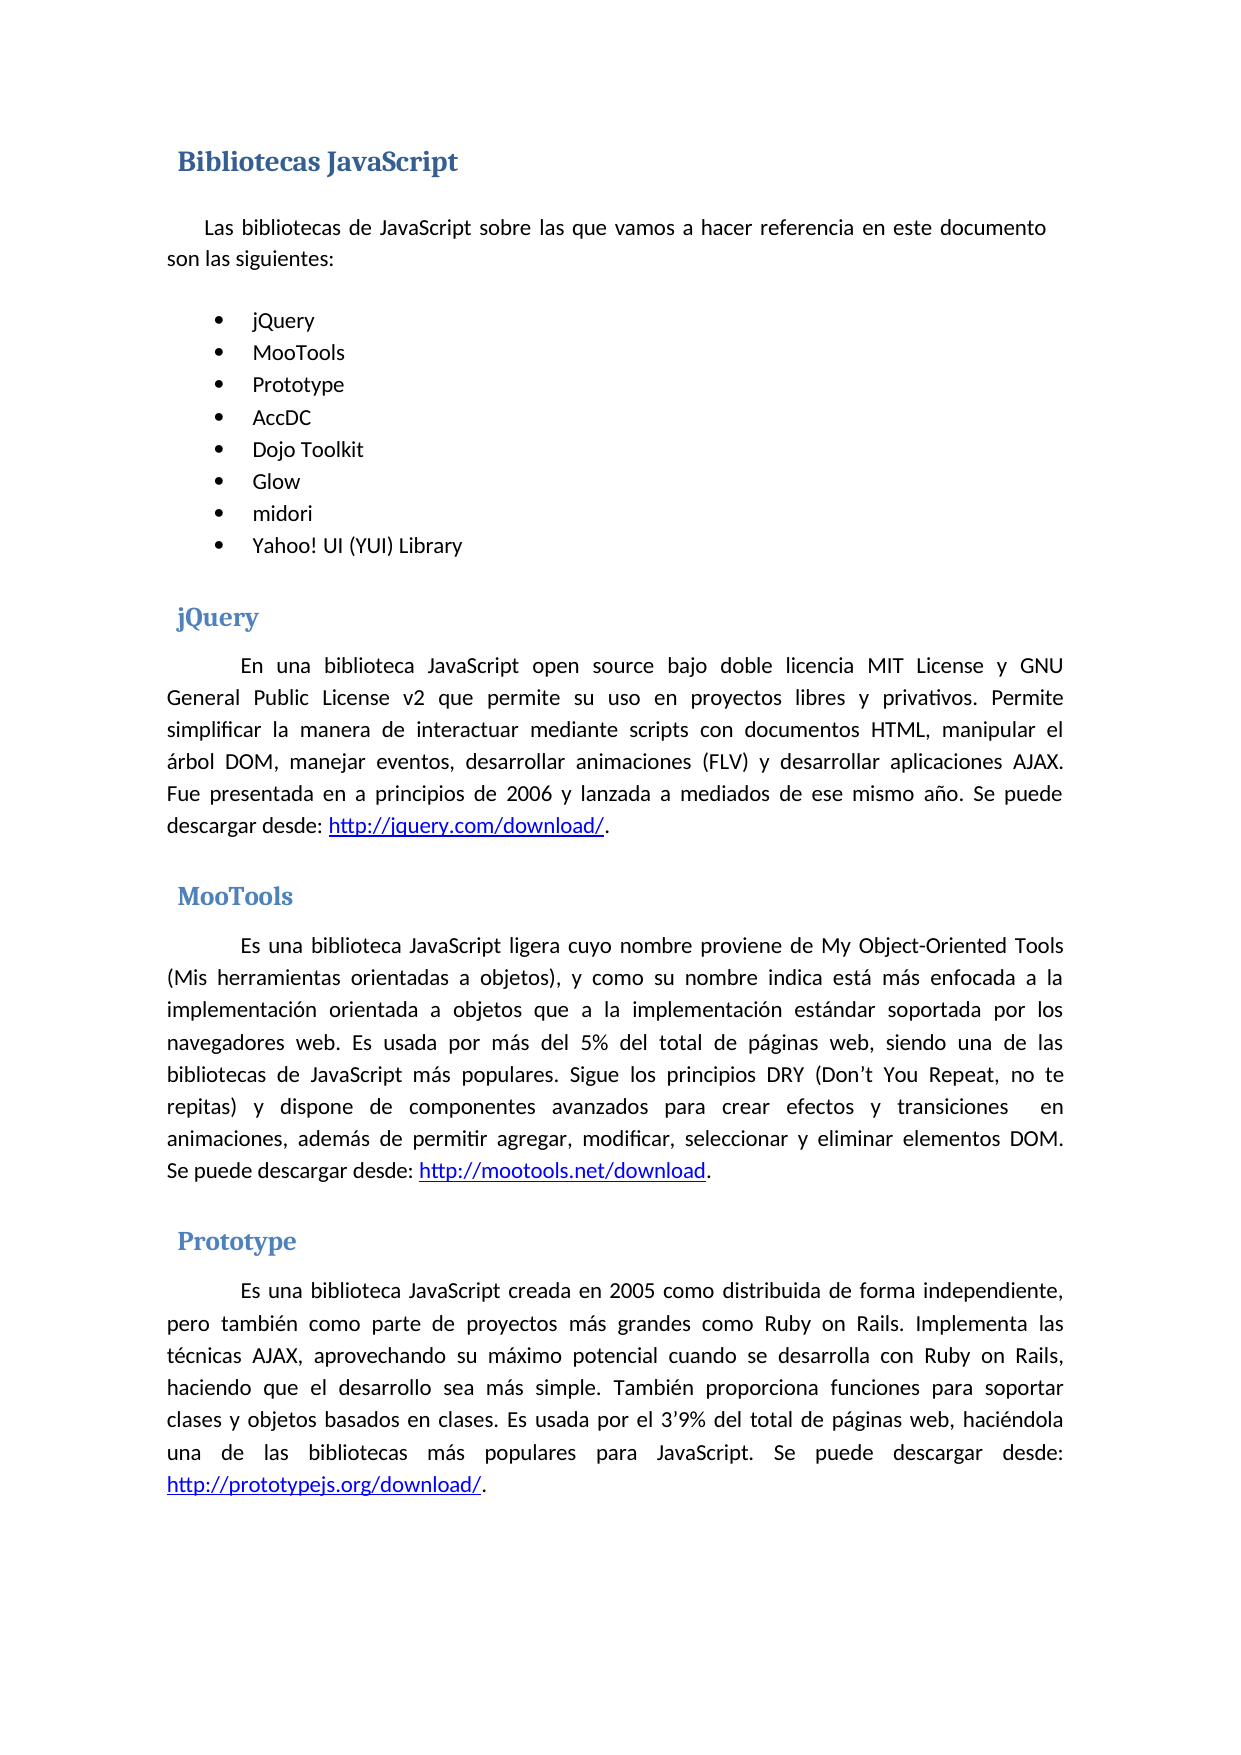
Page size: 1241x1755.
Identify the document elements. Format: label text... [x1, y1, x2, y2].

list midori [215, 499, 1076, 527]
list Yahoo! UI (YUI) Library [215, 532, 1076, 559]
list Dojo Toolkit [215, 435, 1076, 463]
subtitle jQuery [177, 602, 1076, 633]
list AccDC [215, 403, 1076, 431]
list Glow [215, 467, 1076, 495]
list Prototype [215, 370, 1076, 398]
text En una biblioteca JavaScript open source bajo doble licencia MIT License y GNU General Public License v2 que permite su uso en proyectos libres y privativos. Permite simplificar la manera de interactuar mediante scripts con documentos HTML, manipular el árbol DOM, manejar eventos, desarrollar animaciones (FLV) y desarrollar aplicaciones AJAX. Fue presentada en a principios de 2006 y lanzada a mediados de ese mismo año. Se puede descargar desde: http://jquery.com/download/. [167, 652, 1064, 839]
text Es una biblioteca JavaScript ligera cuyo nombre proviene de My Object-Oriented Tools (Mis herramientas orientadas a objetos), y como su nombre indica está más enfocada a la implementación orientada a objetos que a la implementación estándar soportada por los navegadores web. Es usada por más del 5% del total de páginas web, siendo una de las bibliotecas de JavaScript más populares. Sigue los principios DRY (Don’t You Repeat, no te repitas) y dispone de componentes avanzados para crear efectos y transiciones en animaciones, además de permitir agregar, modificar, seleccionar y eliminar elementos DOM. Se puede descargar desde: http://mootools.net/download. [167, 931, 1064, 1184]
subtitle MooTools [177, 881, 1076, 912]
subtitle Prototype [177, 1226, 1076, 1257]
text Las bibliotecas de JavaScript sobre las que vamos a hacer referencia en este documento son las siguientes: [167, 213, 1064, 273]
list MooTools [215, 338, 1076, 366]
text Bibliotecas JavaScript [177, 145, 1076, 179]
list jQuery [215, 306, 1076, 334]
text Es una biblioteca JavaScript creada en 2005 como distribuida de forma independiente, pero también como parte de proyectos más grandes como Ruby on Rails. Implementa las técnicas AJAX, aprovechando su máximo potencial cuando se desarrolla con Ruby on Rails, haciendo que el desarrollo sea más simple. También proporciona funciones para soportar clases y objetos basados en clases. Es usada por el 3’9% del total de páginas web, haciéndola una de las bibliotecas más populares para JavaScript. Se puede descargar desde: http://prototypejs.org/download/. [167, 1277, 1064, 1498]
